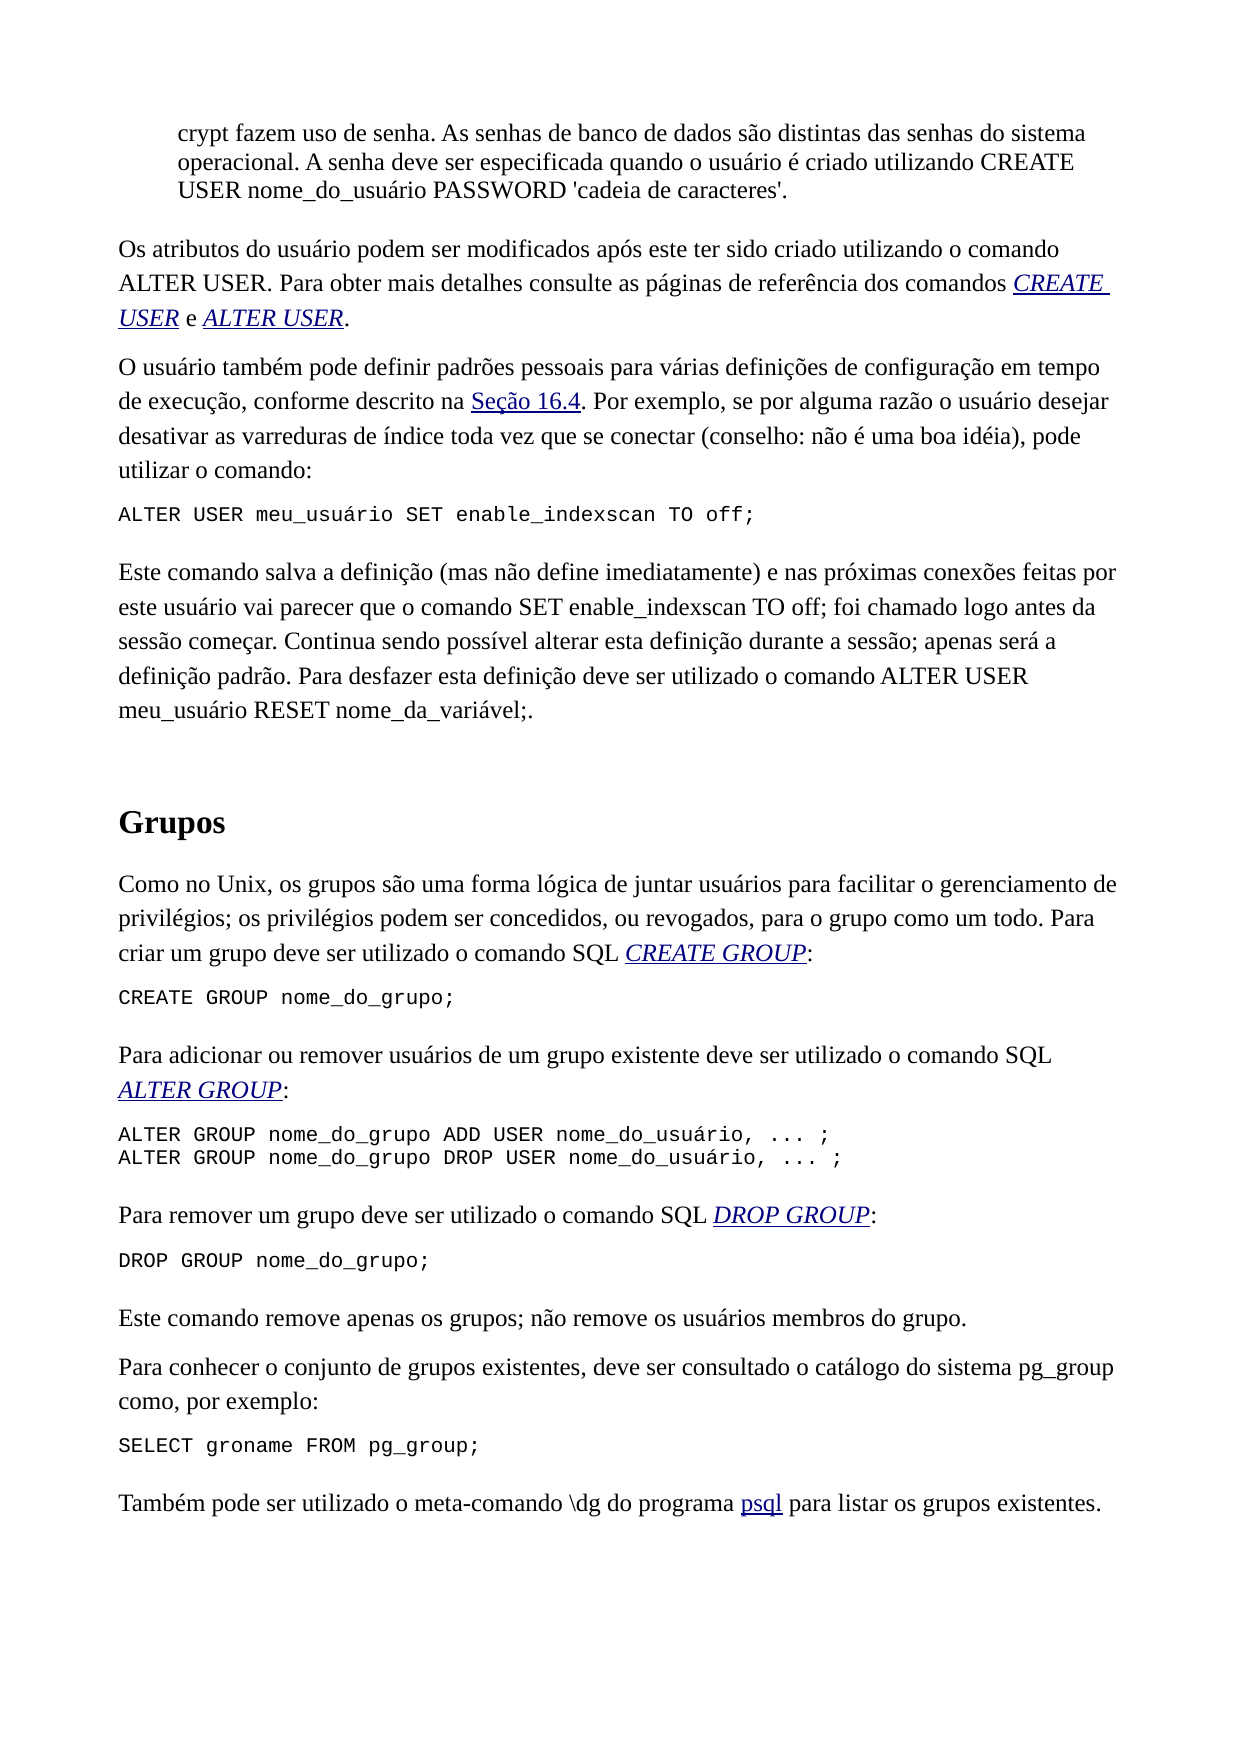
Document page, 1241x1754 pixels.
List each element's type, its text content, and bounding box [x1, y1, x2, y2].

text Para conhecer o conjunto de grupos existentes, deve ser consultado o catálogo do sistema pg_group como, por exemplo: [118, 1352, 1122, 1415]
text Para remover um grupo deve ser utilizado o comando SQL DROP GROUP: [118, 1201, 1122, 1229]
text ALTER GROUP nome_do_grupo DROP USER nome_do_usuário, ... ; [118, 1147, 1122, 1171]
text SELECT groname FROM pg_group; [118, 1435, 1122, 1459]
text Os atributos do usuário podem ser modificados após este ter sido criado utilizando o comando ALTER USER. Para obter mais detalhes consulte as páginas de referência dos comandos CREATE USER e ALTER USER. [118, 234, 1122, 332]
text Grupos [118, 802, 1122, 840]
list crypt fazem uso de senha. As senhas de banco de dados são distintas das senhas do sistema operacional. A senha deve ser especificada quando o usuário é criado utilizando CREATE USER nome_do_usuário PASSWORD 'cadeia de caracteres'. [177, 118, 1122, 204]
text O usuário também pode definir padrões pessoais para várias definições de configuração em tempo de execução, conforme descrito na Seção 16.4. Por exemplo, se por alguma razão o usuário desejar desativar as varreduras de índice toda vez que se conectar (conselho: não é uma boa idéia), pode utilizar o comando: [118, 352, 1122, 484]
text Este comando remove apenas os grupos; não remove os usuários membros do grupo. [118, 1303, 1122, 1331]
text DROP GROUP nome_do_grupo; [118, 1249, 1122, 1273]
text ALTER USER meu_usuário SET enable_indexscan TO off; [118, 504, 1122, 528]
text ALTER GROUP nome_do_grupo ADD USER nome_do_usuário, ... ; [118, 1124, 1122, 1147]
text Este comando salva a definição (mas não define imediatamente) e nas próximas conexões feitas por este usuário vai parecer que o comando SET enable_indexscan TO off; foi chamado logo antes da sessão começar. Continua sendo possível alterar esta definição durante a sessão; apenas será a definição padrão. Para desfazer esta definição deve ser utilizado o comando ALTER USER meu_usuário RESET nome_da_variável;. [118, 557, 1122, 724]
text Para adicionar ou remover usuários de um grupo existente deve ser utilizado o comando SQL ALTER GROUP: [118, 1040, 1122, 1103]
text Como no Unix, os grupos são uma forma lógica de juntar usuários para facilitar o gerenciamento de privilégios; os privilégios podem ser concedidos, ou revogados, para o grupo como um todo. Para criar um grupo deve ser utilizado o comando SQL CREATE GROUP: [118, 869, 1122, 967]
text CREATE GROUP nome_do_grupo; [118, 987, 1122, 1011]
text Também pode ser utilizado o meta-comando \dg do programa psql para listar os grupos existentes. [118, 1488, 1122, 1517]
